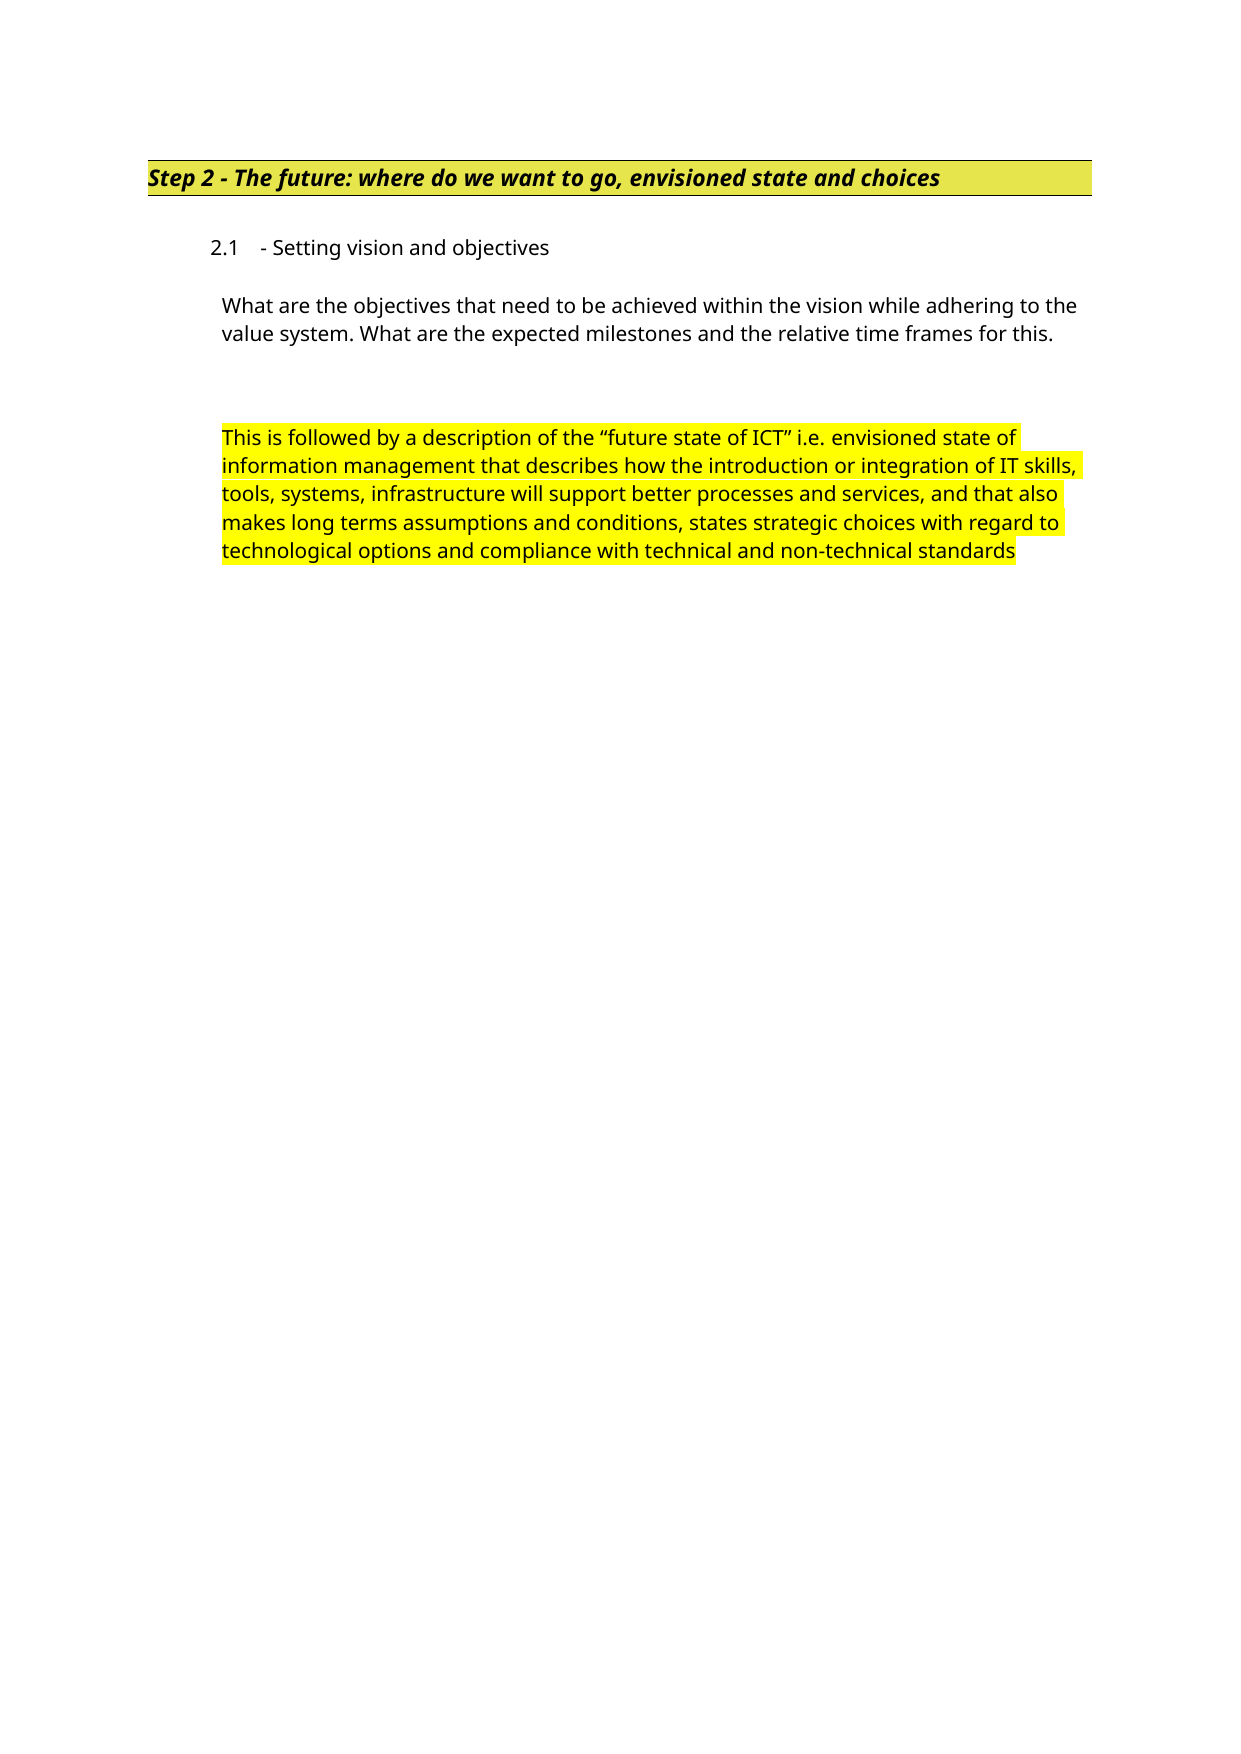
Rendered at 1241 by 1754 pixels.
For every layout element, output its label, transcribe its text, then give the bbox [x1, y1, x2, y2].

subtitle Step 2 - The future: where do we want to go, envisioned state and choices [148, 161, 1092, 195]
list - Setting vision and objectives [210, 233, 1092, 261]
text What are the objectives that need to be achieved within the vision while adhering to the value system. What are the expected milestones and the relative time frames for this. [222, 291, 1092, 348]
text This is followed by a description of the “future state of ICT” i.e. envisioned state of information management that describes how the introduction or integration of IT skills, tools, systems, infrastructure will support better processes and services, and that also makes long terms assumptions and conditions, states strategic choices with regard to technological options and compliance with technical and non-technical standards [222, 423, 1092, 565]
